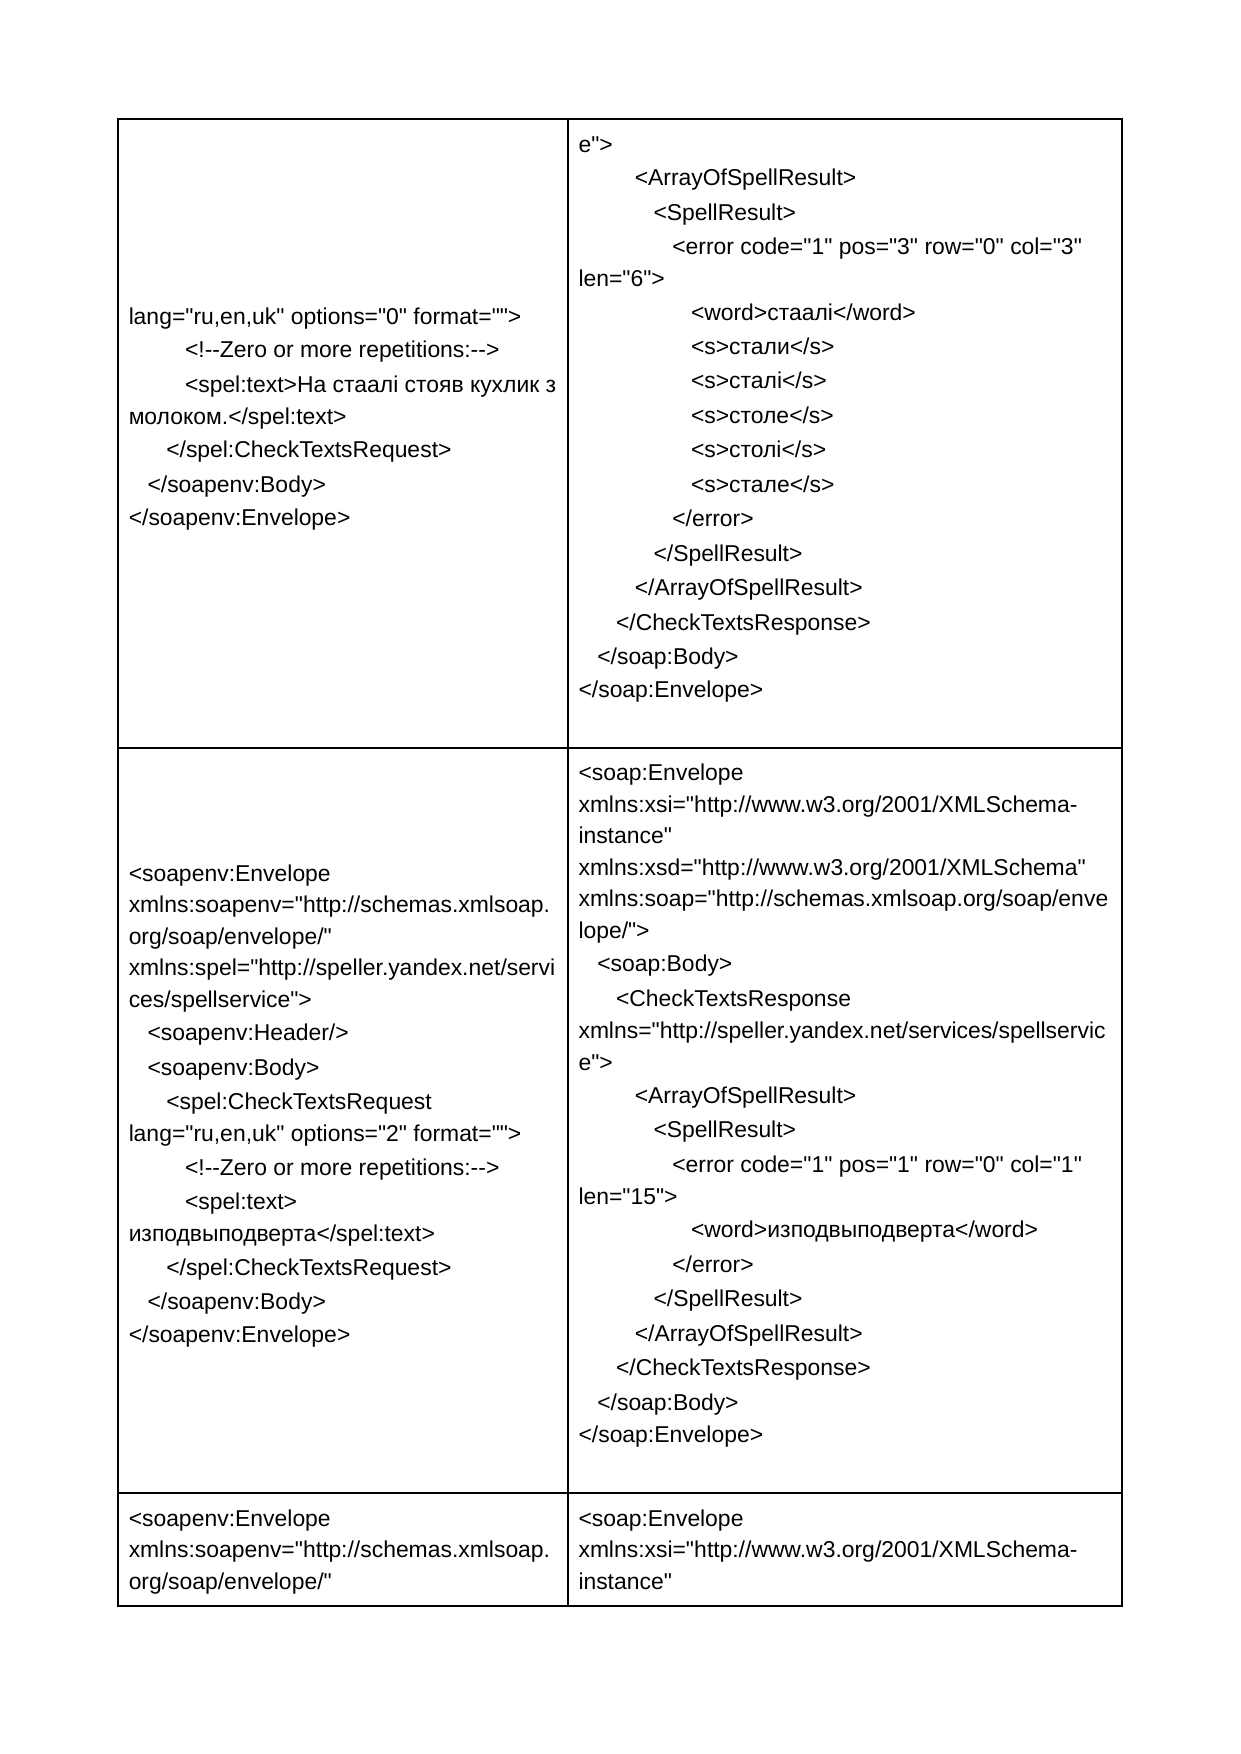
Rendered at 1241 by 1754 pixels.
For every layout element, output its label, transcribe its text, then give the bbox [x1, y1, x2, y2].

table_cell lang="ru,en,uk" options="0" format=""> <!--Zero or more repetitions:--> <spel:text>На стаалі стояв кухлик з молоком.</spel:text> </spel:CheckTextsRequest> </soapenv:Body> </soapenv:Envelope> [119, 120, 567, 747]
table_cell <soapenv:Envelope xmlns:soapenv="http://schemas.xmlsoap.org/soap/envelope/" [119, 1494, 567, 1604]
table_cell e"> <ArrayOfSpellResult> <SpellResult> <error code="1" pos="3" row="0" col="3" len="6"> <word>стаалі</word> <s>стали</s> <s>сталі</s> <s>столе</s> <s>столі</s> <s>стале</s> </error> </SpellResult> </ArrayOfSpellResult> </CheckTextsResponse> </soap:Body> </soap:Envelope> [569, 120, 1121, 747]
table_cell <soapenv:Envelope xmlns:soapenv="http://schemas.xmlsoap.org/soap/envelope/" xmlns:spel="http://speller.yandex.net/services/spellservice"> <soapenv:Header/> <soapenv:Body> <spel:CheckTextsRequest lang="ru,en,uk" options="2" format=""> <!--Zero or more repetitions:--> <spel:text> изподвыподверта</spel:text> </spel:CheckTextsRequest> </soapenv:Body> </soapenv:Envelope> [119, 749, 567, 1492]
table_cell <soap:Envelope xmlns:xsi="http://www.w3.org/2001/XMLSchema-instance" [569, 1494, 1121, 1604]
table_cell <soap:Envelope xmlns:xsi="http://www.w3.org/2001/XMLSchema-instance" xmlns:xsd="http://www.w3.org/2001/XMLSchema" xmlns:soap="http://schemas.xmlsoap.org/soap/envelope/"> <soap:Body> <CheckTextsResponse xmlns="http://speller.yandex.net/services/spellservice"> <ArrayOfSpellResult> <SpellResult> <error code="1" pos="1" row="0" col="1" len="15"> <word>изподвыподверта</word> </error> </SpellResult> </ArrayOfSpellResult> </CheckTextsResponse> </soap:Body> </soap:Envelope> [569, 749, 1121, 1492]
